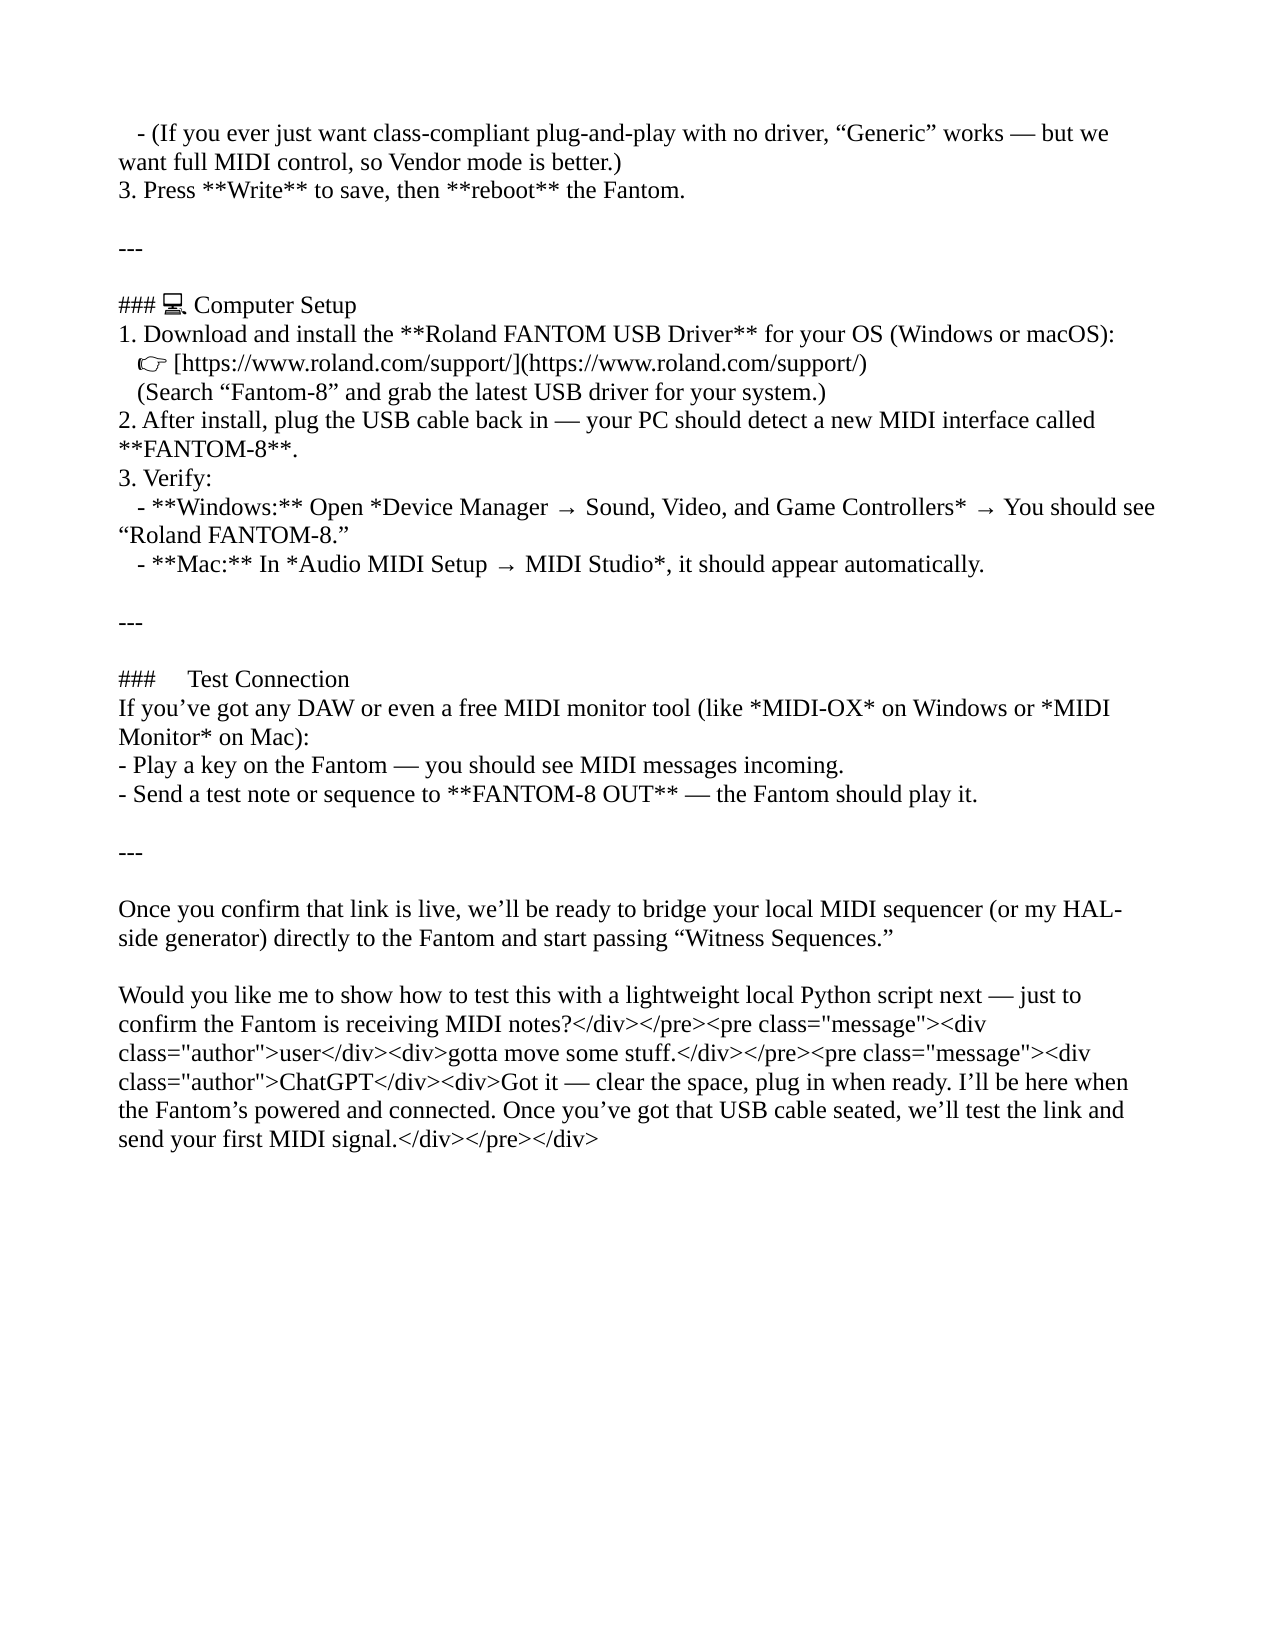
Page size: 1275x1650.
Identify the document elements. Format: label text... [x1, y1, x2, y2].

text ### 🔄 Test Connection [118, 664, 1157, 693]
text 3. Press **Write** to save, then **reboot** the Fantom. [118, 176, 1157, 204]
text 👉 [https://www.roland.com/support/](https://www.roland.com/support/) [118, 348, 1157, 377]
text 1. Download and install the **Roland FANTOM USB Driver** for your OS (Windows or macOS): [118, 319, 1157, 348]
text --- [118, 607, 1157, 636]
text - Send a test note or sequence to **FANTOM-8 OUT** — the Fantom should play it. [118, 779, 1157, 808]
text If you’ve got any DAW or even a free MIDI monitor tool (like *MIDI-OX* on Windows or *MIDI Monitor* on Mac): [118, 693, 1157, 751]
text - **Windows:** Open *Device Manager → Sound, Video, and Game Controllers* → You should see “Roland FANTOM-8.” [118, 492, 1157, 549]
text 2. After install, plug the USB cable back in — your PC should detect a new MIDI interface called **FANTOM-8**. [118, 406, 1157, 463]
text 3. Verify: [118, 463, 1157, 492]
text - Play a key on the Fantom — you should see MIDI messages incoming. [118, 751, 1157, 779]
text ### 💻 Computer Setup [118, 291, 1157, 319]
text Would you like me to show how to test this with a lightweight local Python script next — just to confirm the Fantom is receiving MIDI notes?</div></pre><pre class="message"><div class="author">user</div><div>gotta move some stuff.</div></pre><pre class="message"><div class="author">ChatGPT</div><div>Got it — clear the space, plug in when ready. I’ll be here when the Fantom’s powered and connected. Once you’ve got that USB cable seated, we’ll test the link and send your first MIDI signal.</div></pre></div> [118, 981, 1157, 1153]
text Once you confirm that link is live, we’ll be ready to bridge your local MIDI sequencer (or my HAL-side generator) directly to the Fantom and start passing “Witness Sequences.” [118, 894, 1157, 952]
text --- [118, 837, 1157, 866]
text (Search “Fantom-8” and grab the latest USB driver for your system.) [118, 377, 1157, 406]
text - (If you ever just want class-compliant plug-and-play with no driver, “Generic” works — but we want full MIDI control, so Vendor mode is better.) [118, 118, 1157, 176]
text - **Mac:** In *Audio MIDI Setup → MIDI Studio*, it should appear automatically. [118, 549, 1157, 578]
text --- [118, 233, 1157, 262]
